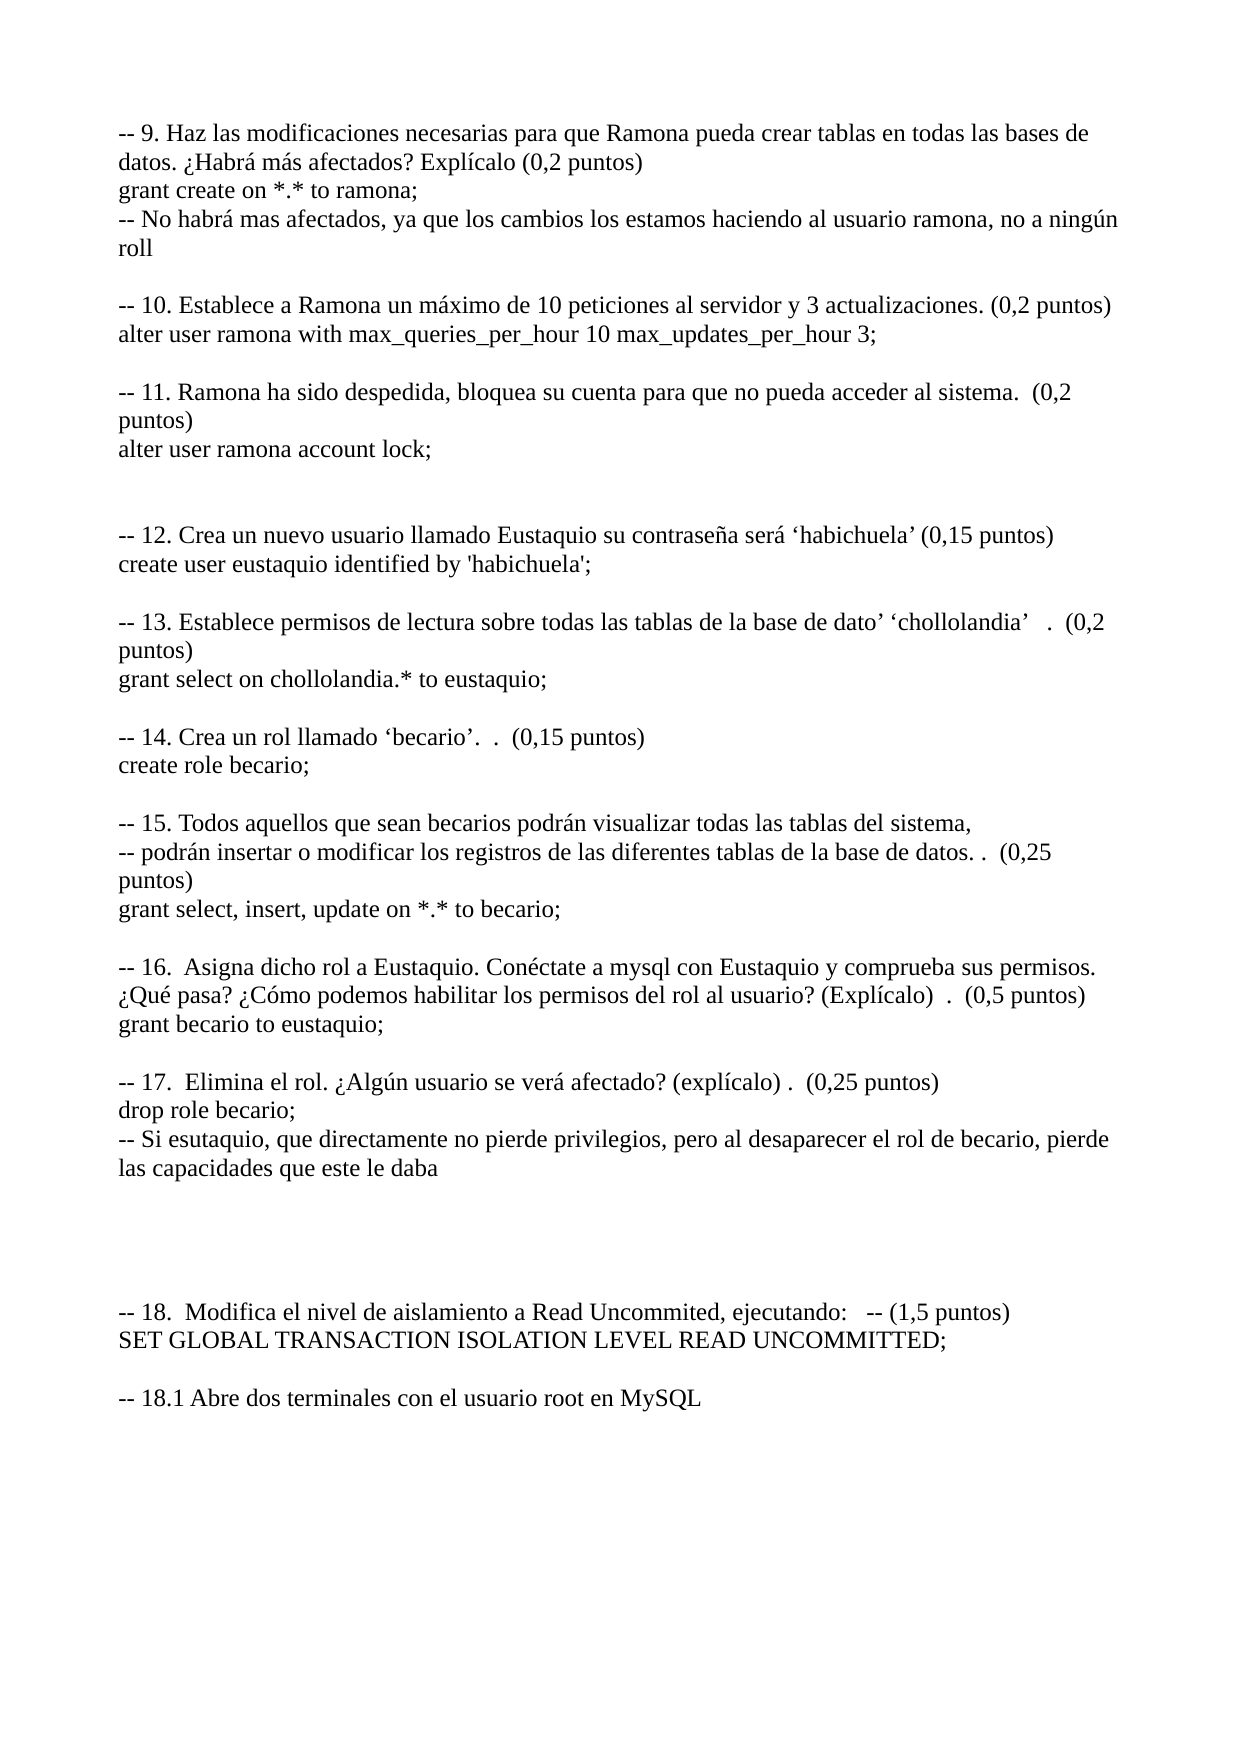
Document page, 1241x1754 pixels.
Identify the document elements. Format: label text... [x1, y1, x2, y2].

text -- Si esutaquio, que directamente no pierde privilegios, pero al desaparecer el rol de becario, pierde las capacidades que este le daba [118, 1124, 1122, 1182]
text -- podrán insertar o modificar los registros de las diferentes tablas de la base de datos. . (0,25 puntos) [118, 837, 1122, 894]
text -- 14. Crea un rol llamado ‘becario’. . (0,15 puntos) [118, 722, 1122, 751]
text -- 13. Establece permisos de lectura sobre todas las tablas de la base de dato’ ‘chollolandia’ . (0,2 puntos) [118, 607, 1122, 664]
text -- 12. Crea un nuevo usuario llamado Eustaquio su contraseña será ‘habichuela’ (0,15 puntos) [118, 521, 1122, 549]
text -- 17. Elimina el rol. ¿Algún usuario se verá afectado? (explícalo) . (0,25 puntos) [118, 1067, 1122, 1096]
text -- No habrá mas afectados, ya que los cambios los estamos haciendo al usuario ramona, no a ningún roll [118, 204, 1122, 262]
text grant becario to eustaquio; [118, 1009, 1122, 1038]
text grant select on chollolandia.* to eustaquio; [118, 664, 1122, 693]
text create user eustaquio identified by 'habichuela'; [118, 549, 1122, 578]
text grant create on *.* to ramona; [118, 176, 1122, 204]
text -- 11. Ramona ha sido despedida, bloquea su cuenta para que no pueda acceder al sistema. (0,2 puntos) [118, 377, 1122, 434]
text -- 16. Asigna dicho rol a Eustaquio. Conéctate a mysql con Eustaquio y comprueba sus permisos. ¿Qué pasa? ¿Cómo podemos habilitar los permisos del rol al usuario? (Explícalo) . (0,5 puntos) [118, 952, 1122, 1009]
text create role becario; [118, 751, 1122, 779]
text grant select, insert, update on *.* to becario; [118, 894, 1122, 923]
text drop role becario; [118, 1096, 1122, 1124]
text -- 15. Todos aquellos que sean becarios podrán visualizar todas las tablas del sistema, [118, 808, 1122, 837]
text alter user ramona with max_queries_per_hour 10 max_updates_per_hour 3; [118, 319, 1122, 348]
text -- 18. Modifica el nivel de aislamiento a Read Uncommited, ejecutando: -- (1,5 puntos) [118, 1297, 1122, 1326]
text -- 18.1 Abre dos terminales con el usuario root en MySQL [118, 1383, 1122, 1412]
text alter user ramona account lock; [118, 434, 1122, 463]
text SET GLOBAL TRANSACTION ISOLATION LEVEL READ UNCOMMITTED; [118, 1326, 1122, 1354]
text -- 10. Establece a Ramona un máximo de 10 peticiones al servidor y 3 actualizaciones. (0,2 puntos) [118, 291, 1122, 319]
text -- 9. Haz las modificaciones necesarias para que Ramona pueda crear tablas en todas las bases de datos. ¿Habrá más afectados? Explícalo (0,2 puntos) [118, 118, 1122, 176]
